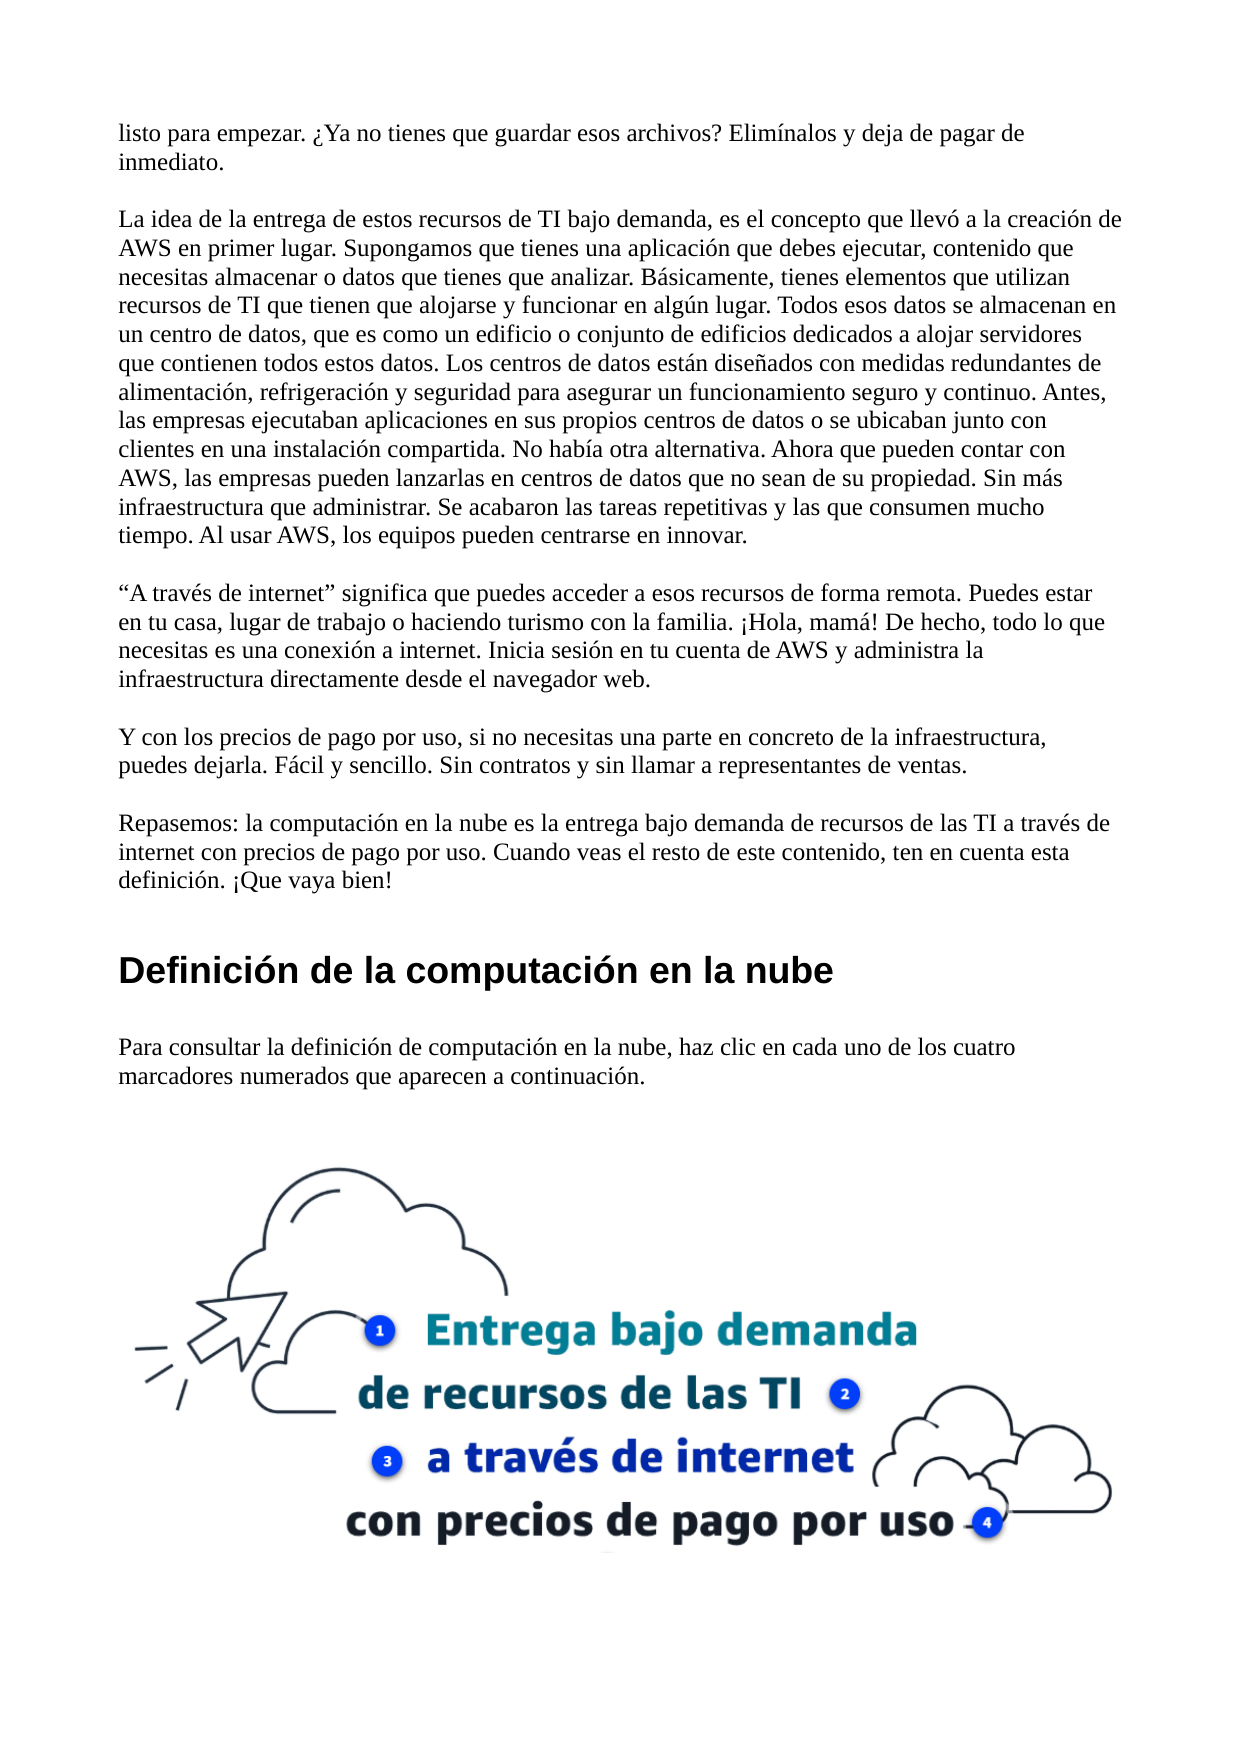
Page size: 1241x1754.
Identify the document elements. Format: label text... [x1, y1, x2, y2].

subtitle Definición de la computación en la nube [118, 948, 1122, 991]
text Y con los precios de pago por uso, si no necesitas una parte en concreto de la infraestructura, puedes dejarla. Fácil y sencillo. Sin contratos y sin llamar a representantes de ventas. [118, 722, 1122, 779]
text Repasemos: la computación en la nube es la entrega bajo demanda de recursos de las TI a través de internet con precios de pago por uso. Cuando veas el resto de este contenido, ten en cuenta esta definición. ¡Que vaya bien! [118, 808, 1122, 894]
text listo para empezar. ¿Ya no tienes que guardar esos archivos? Elimínalos y deja de pagar de inmediato. [118, 118, 1122, 176]
text “A través de internet” significa que puedes acceder a esos recursos de forma remota. Puedes estar en tu casa, lugar de trabajo o haciendo turismo con la familia. ¡Hola, mamá! De hecho, todo lo que necesitas es una conexión a internet. Inicia sesión en tu cuenta de AWS y administra la infraestructura directamente desde el navegador web. [118, 578, 1122, 693]
text Para consultar la definición de computación en la nube, haz clic en cada uno de los cuatro marcadores numerados que aparecen a continuación. [118, 1032, 1122, 1090]
picture [118, 1158, 1123, 1553]
text La idea de la entrega de estos recursos de TI bajo demanda, es el concepto que llevó a la creación de AWS en primer lugar. Supongamos que tienes una aplicación que debes ejecutar, contenido que necesitas almacenar o datos que tienes que analizar. Básicamente, tienes elementos que utilizan recursos de TI que tienen que alojarse y funcionar en algún lugar. Todos esos datos se almacenan en un centro de datos, que es como un edificio o conjunto de edificios dedicados a alojar servidores que contienen todos estos datos. Los centros de datos están diseñados con medidas redundantes de alimentación, refrigeración y seguridad para asegurar un funcionamiento seguro y continuo. Antes, las empresas ejecutaban aplicaciones en sus propios centros de datos o se ubicaban junto con clientes en una instalación compartida. No había otra alternativa. Ahora que pueden contar con AWS, las empresas pueden lanzarlas en centros de datos que no sean de su propiedad. Sin más infraestructura que administrar. Se acabaron las tareas repetitivas y las que consumen mucho tiempo. Al usar AWS, los equipos pueden centrarse en innovar. [118, 204, 1122, 549]
